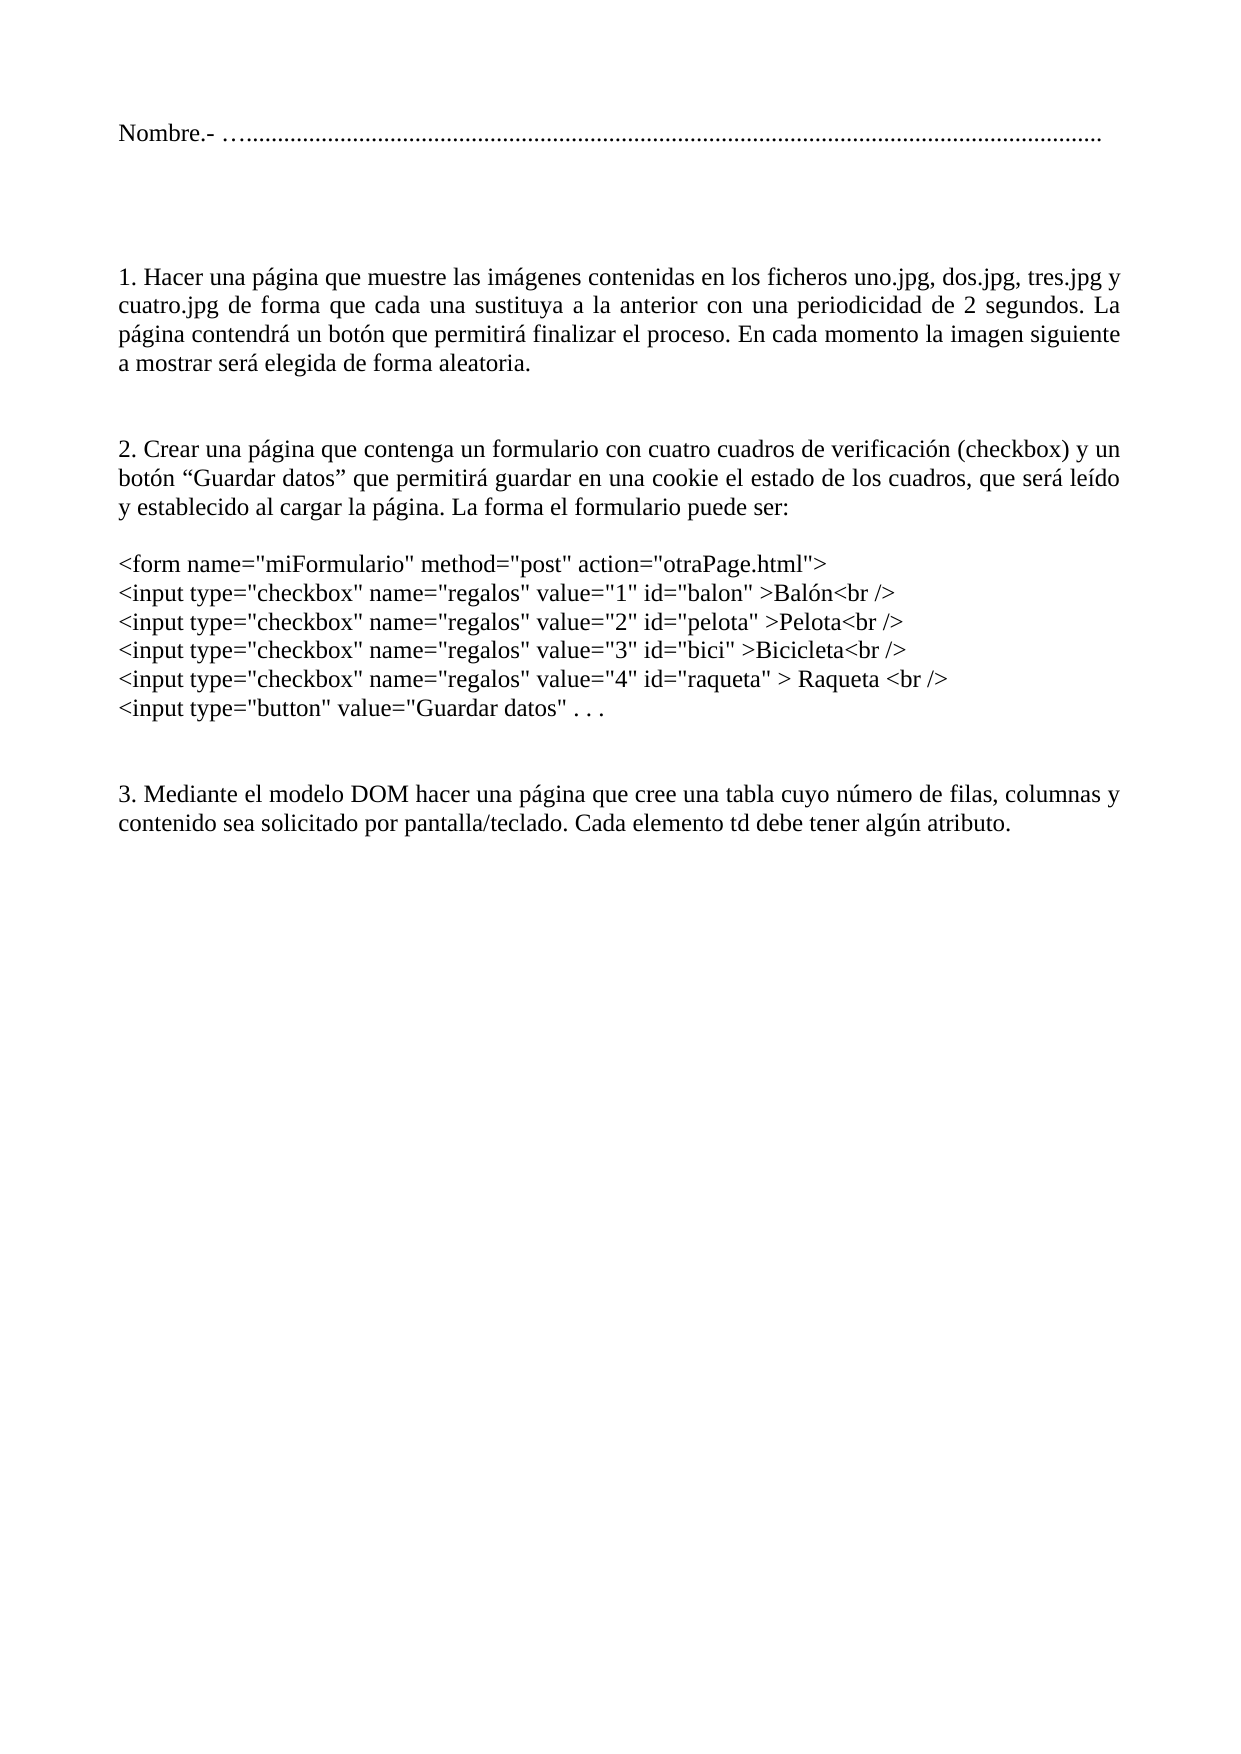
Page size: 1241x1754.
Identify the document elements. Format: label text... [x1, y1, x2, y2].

text Nombre.- …......................................................................................................................................... [118, 118, 1122, 147]
text <form name="miFormulario" method="post" action="otraPage.html"> [118, 549, 1122, 578]
text <input type="checkbox" name="regalos" value="1" id="balon" >Balón<br /> [118, 578, 1122, 607]
text 2. Crear una página que contenga un formulario con cuatro cuadros de verificación (checkbox) y un botón “Guardar datos” que permitirá guardar en una cookie el estado de los cuadros, que será leído y establecido al cargar la página. La forma el formulario puede ser: [118, 434, 1122, 521]
text 3. Mediante el modelo DOM hacer una página que cree una tabla cuyo número de filas, columnas y contenido sea solicitado por pantalla/teclado. Cada elemento td debe tener algún atributo. [118, 779, 1122, 837]
text <input type="checkbox" name="regalos" value="4" id="raqueta" > Raqueta <br /> [118, 664, 1122, 693]
text <input type="checkbox" name="regalos" value="2" id="pelota" >Pelota<br /> [118, 607, 1122, 636]
text 1. Hacer una página que muestre las imágenes contenidas en los ficheros uno.jpg, dos.jpg, tres.jpg y cuatro.jpg de forma que cada una sustituya a la anterior con una periodicidad de 2 segundos. La página contendrá un botón que permitirá finalizar el proceso. En cada momento la imagen siguiente a mostrar será elegida de forma aleatoria. [118, 262, 1122, 377]
text <input type="checkbox" name="regalos" value="3" id="bici" >Bicicleta<br /> [118, 636, 1122, 664]
text <input type="button" value="Guardar datos" . . . [118, 693, 1122, 722]
